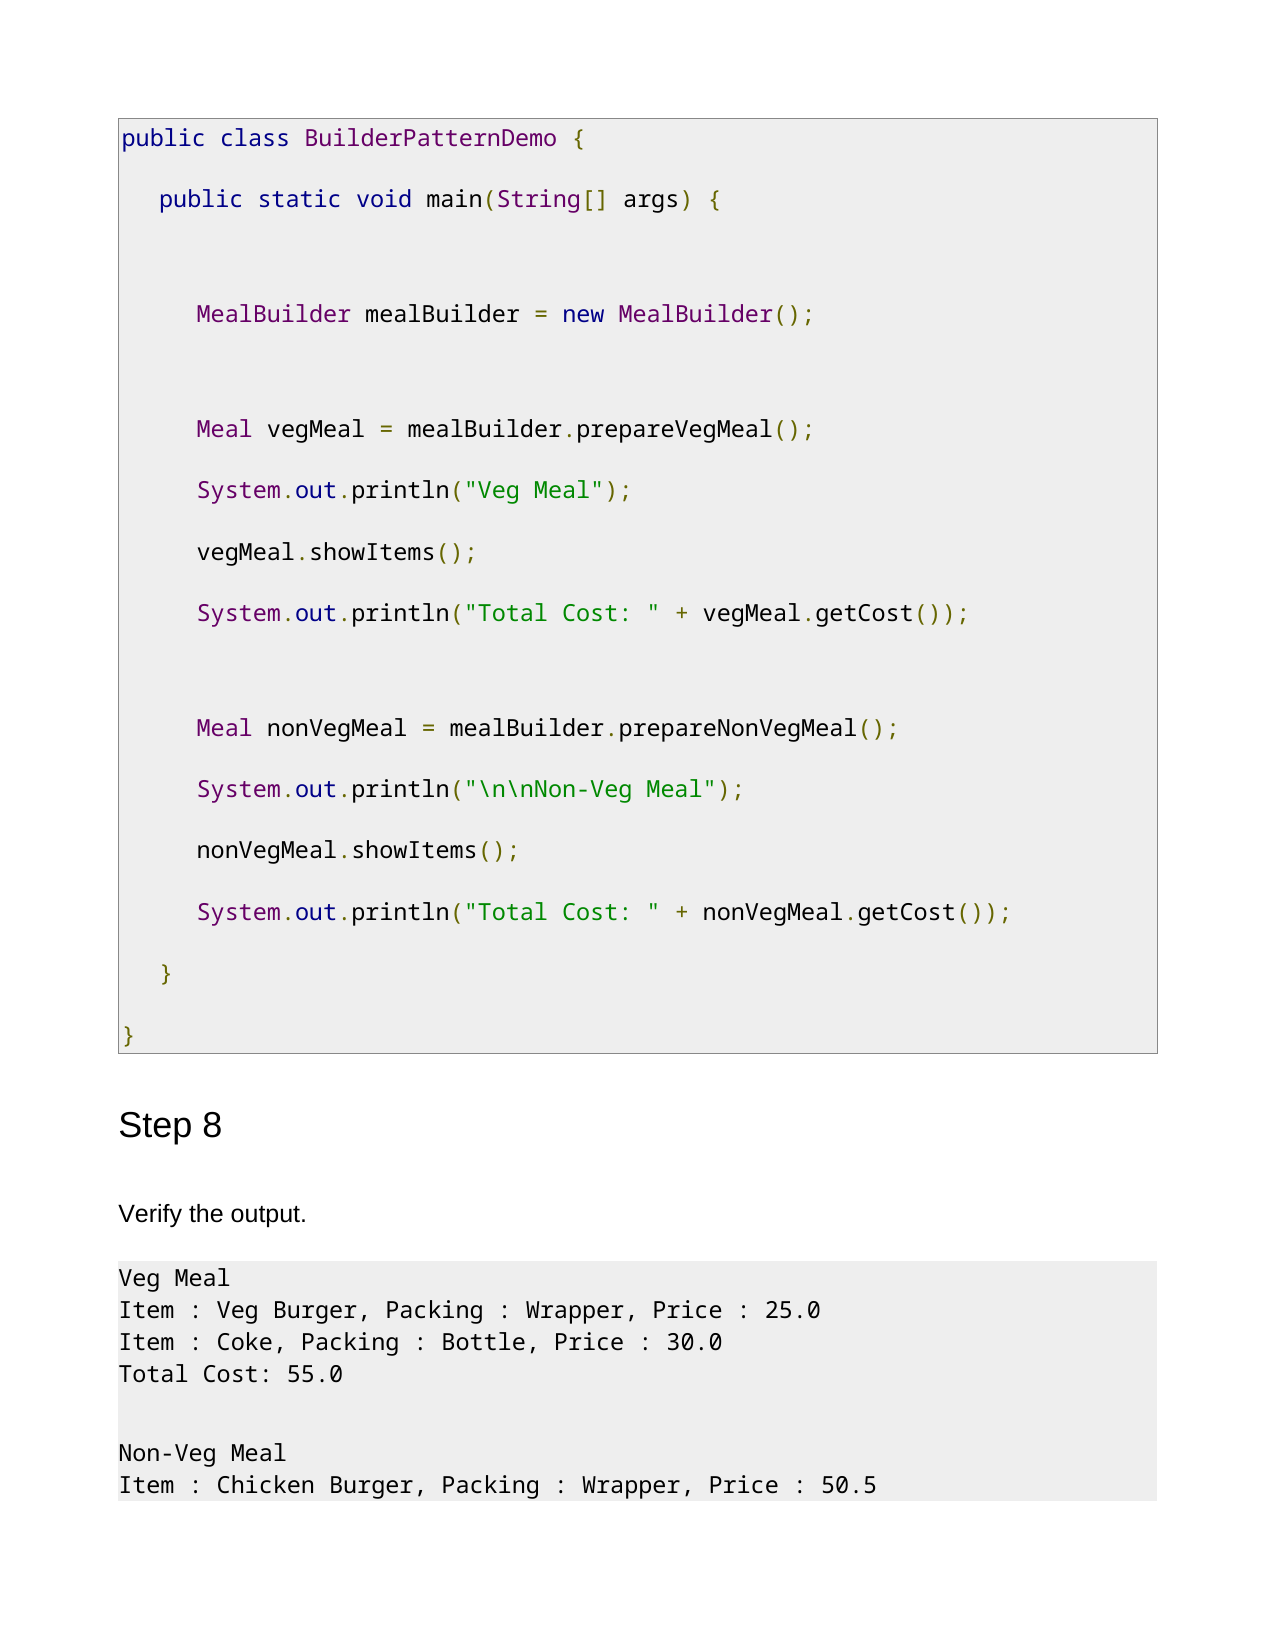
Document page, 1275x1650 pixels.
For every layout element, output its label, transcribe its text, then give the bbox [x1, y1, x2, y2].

text Veg Meal [118, 1261, 1157, 1293]
text public static void main(String[] args) { [119, 179, 1157, 215]
text System.out.println("Veg Meal"); [119, 470, 1157, 505]
text public class BuilderPatternDemo { [119, 119, 1157, 153]
text Item : Coke, Packing : Bottle, Price : 30.0 [118, 1325, 1157, 1357]
text } [119, 953, 1157, 989]
text MealBuilder mealBuilder = new MealBuilder(); [119, 294, 1157, 329]
text Verify the output. [118, 1199, 1157, 1228]
text } [119, 1015, 1157, 1053]
text System.out.println("Total Cost: " + vegMeal.getCost()); [119, 593, 1157, 628]
text Meal vegMeal = mealBuilder.prepareVegMeal(); [119, 409, 1157, 444]
text Item : Veg Burger, Packing : Wrapper, Price : 25.0 [118, 1293, 1157, 1325]
text System.out.println("Total Cost: " + nonVegMeal.getCost()); [119, 892, 1157, 927]
text Total Cost: 55.0 [118, 1357, 1157, 1389]
text vegMeal.showItems(); [119, 532, 1157, 567]
subtitle Step 8 [118, 1104, 1157, 1145]
text Meal nonVegMeal = mealBuilder.prepareNonVegMeal(); [119, 708, 1157, 743]
text Item : Chicken Burger, Packing : Wrapper, Price : 50.5 [118, 1469, 1157, 1501]
text Non-Veg Meal [118, 1437, 1157, 1469]
text System.out.println("\n\nNon-Veg Meal"); [119, 769, 1157, 804]
text nonVegMeal.showItems(); [119, 831, 1157, 866]
